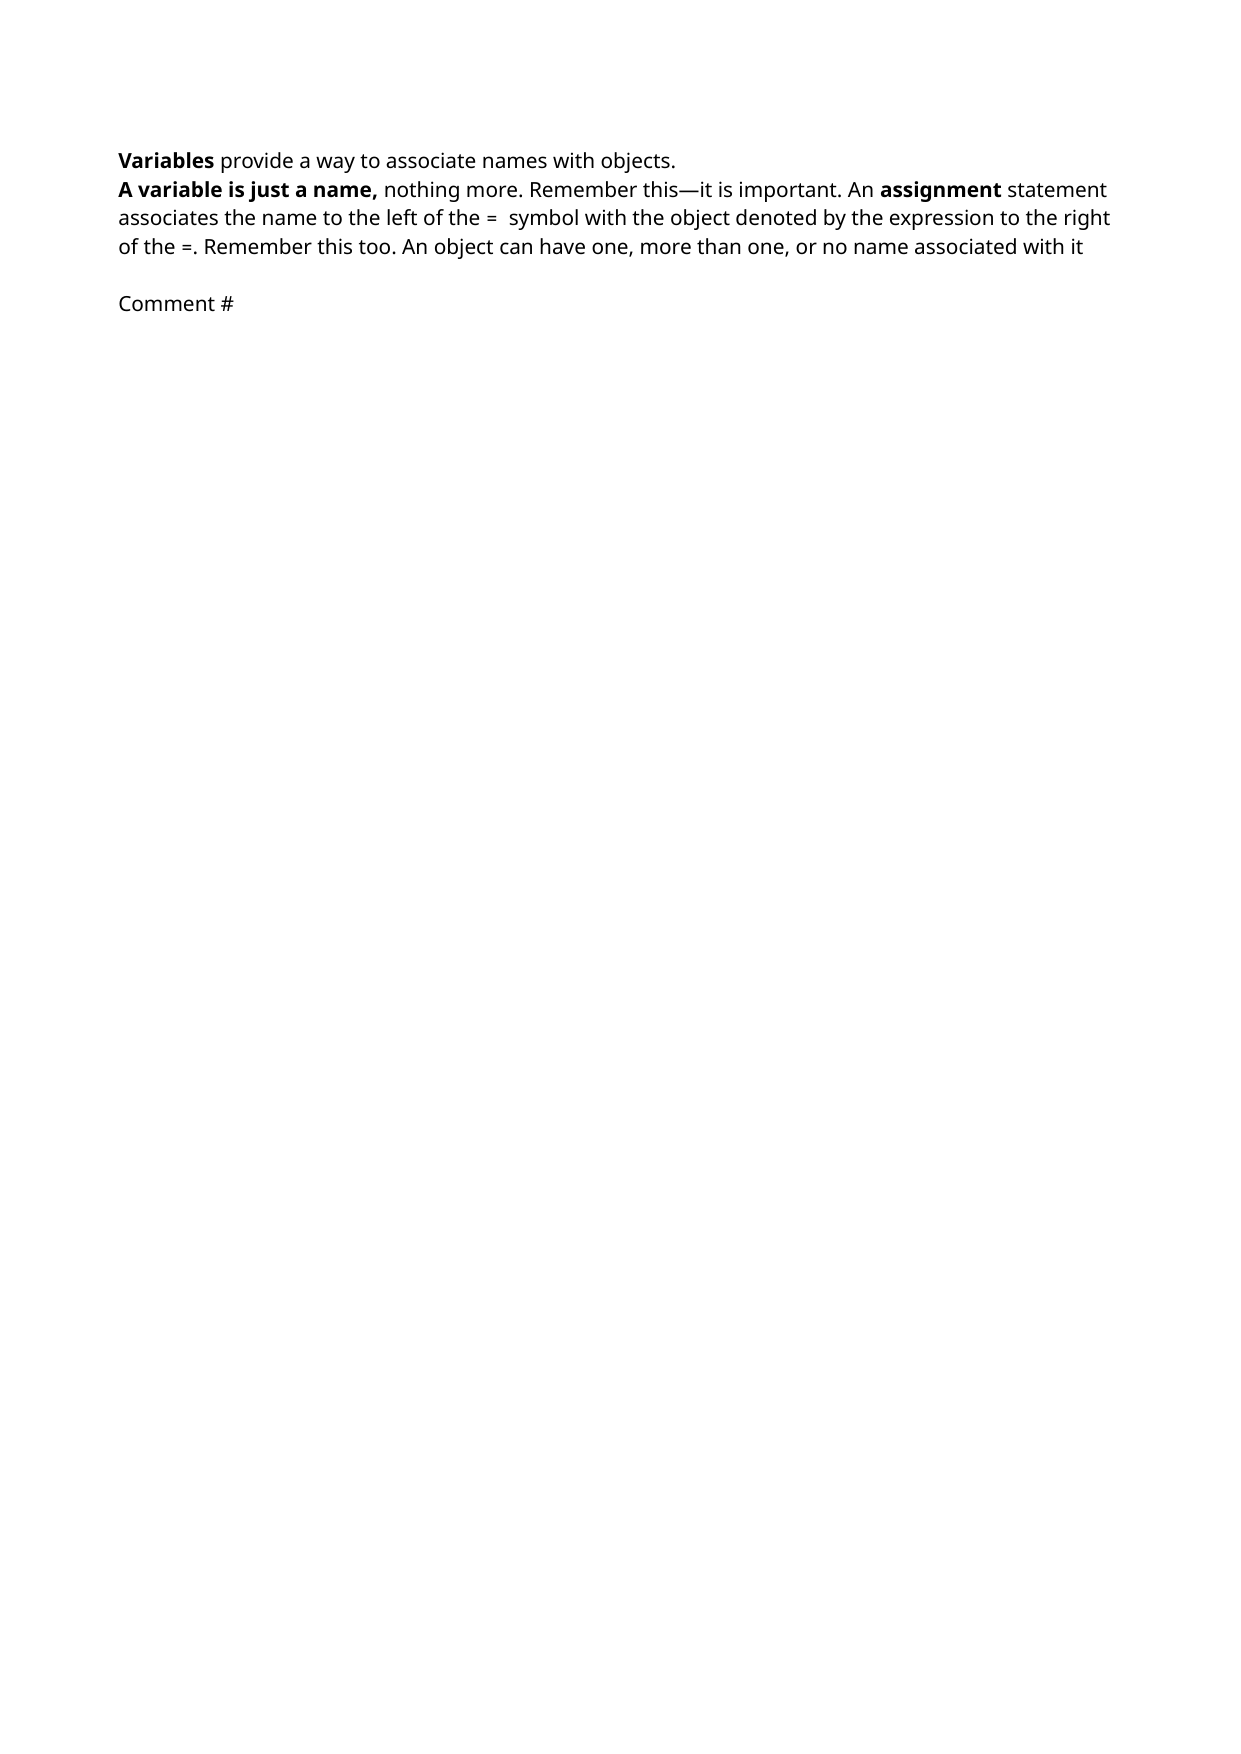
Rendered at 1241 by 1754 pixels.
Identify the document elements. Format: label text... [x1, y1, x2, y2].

text A variable is just a name, nothing more. Remember this—it is important. An assignment statement associates the name to the left of the = symbol with the object denoted by the expression to the right of the =. Remember this too. An object can have one, more than one, or no name associated with it [118, 175, 1122, 260]
text Variables provide a way to associate names with objects. [118, 147, 1122, 175]
text Comment # [118, 289, 1122, 317]
